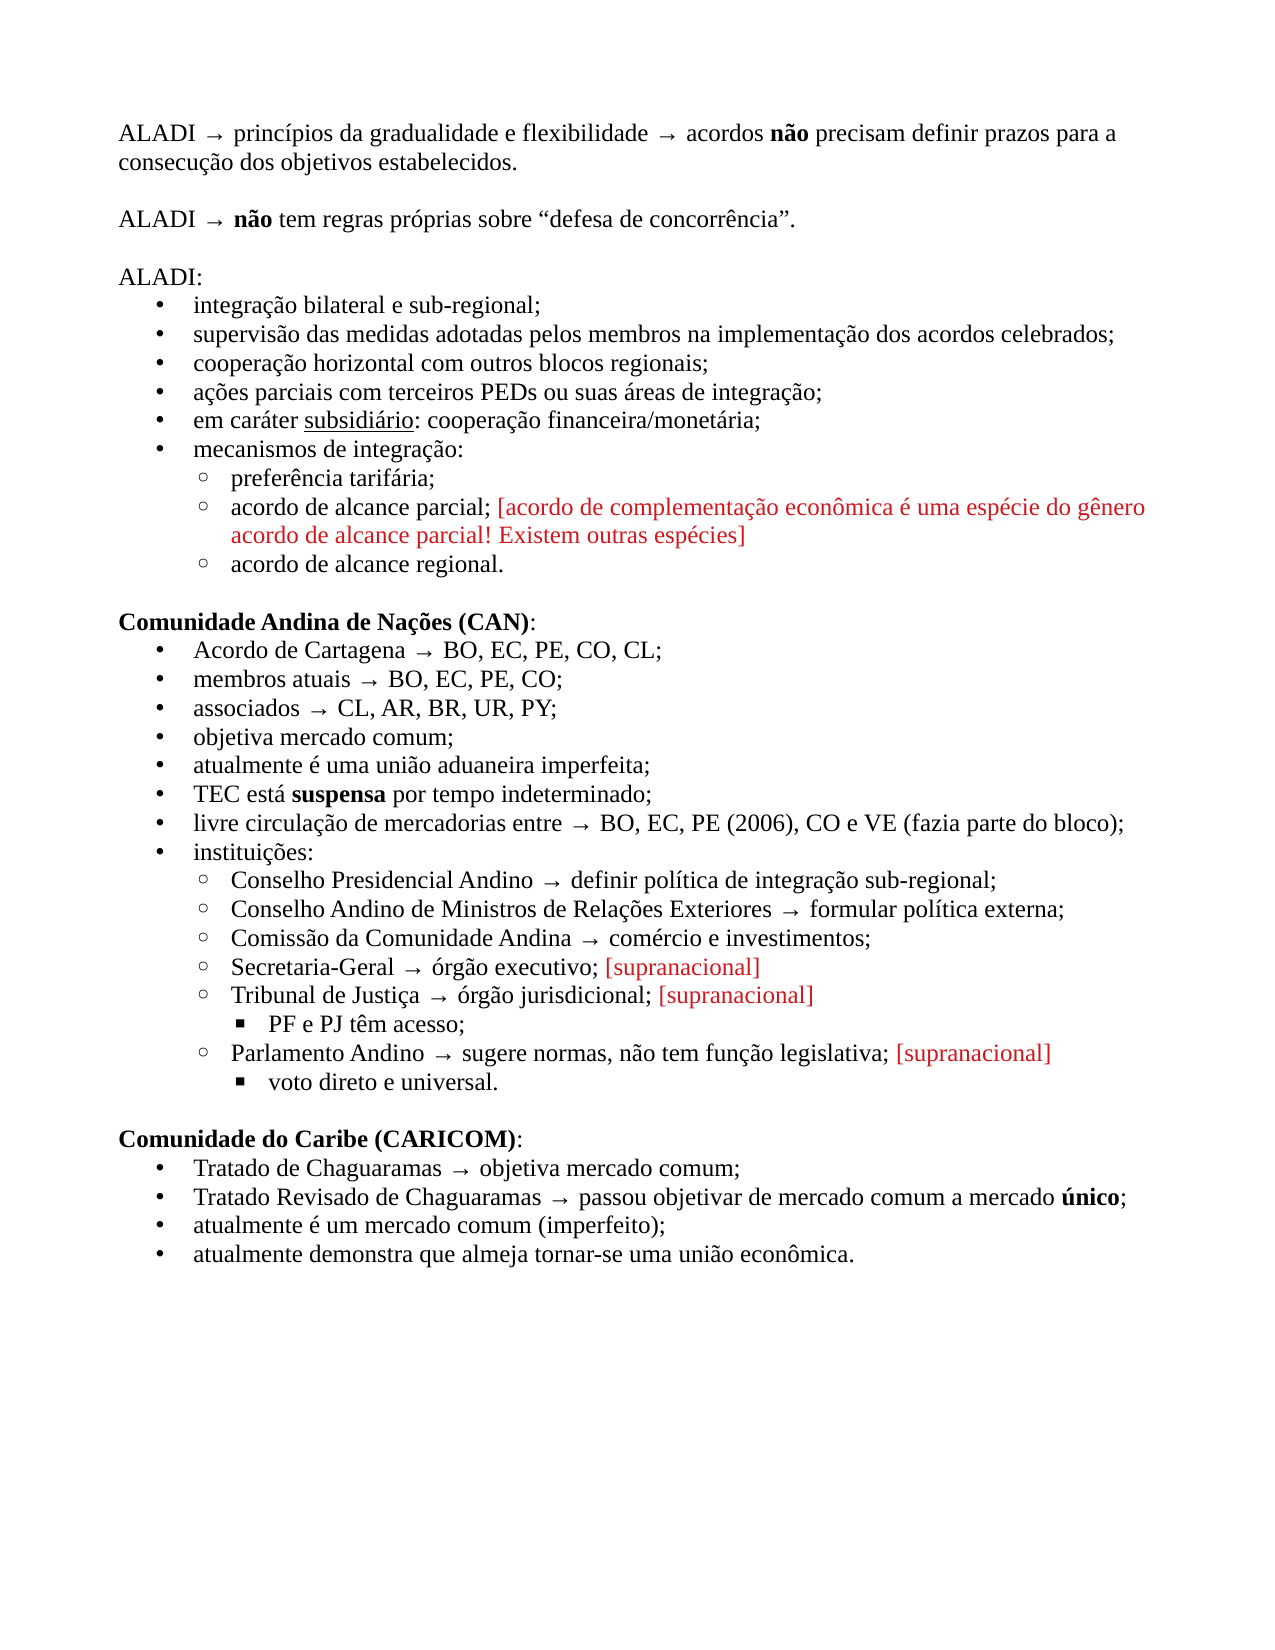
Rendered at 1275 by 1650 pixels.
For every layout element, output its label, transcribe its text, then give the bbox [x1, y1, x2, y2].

list Tribunal de Justiça → órgão jurisdicional; [supranacional] [193, 981, 1157, 1009]
text ALADI → princípios da gradualidade e flexibilidade → acordos não precisam definir prazos para a consecução dos objetivos estabelecidos. [118, 118, 1157, 176]
list integração bilateral e sub-regional; [156, 291, 1157, 319]
list Conselho Presidencial Andino → definir política de integração sub-regional; [193, 866, 1157, 894]
list Parlamento Andino → sugere normas, não tem função legislativa; [supranacional] [193, 1038, 1157, 1067]
list atualmente é uma união aduaneira imperfeita; [156, 751, 1157, 779]
list associados → CL, AR, BR, UR, PY; [156, 693, 1157, 722]
list membros atuais → BO, EC, PE, CO; [156, 664, 1157, 693]
list atualmente demonstra que almeja tornar-se uma união econômica. [156, 1239, 1157, 1268]
list livre circulação de mercadorias entre → BO, EC, PE (2006), CO e VE (fazia parte do bloco); [156, 808, 1157, 837]
list objetiva mercado comum; [156, 722, 1157, 751]
list Tratado de Chaguaramas → objetiva mercado comum; [156, 1153, 1157, 1182]
text ALADI: [118, 262, 1157, 291]
list voto direto e universal. [231, 1067, 1157, 1096]
text Comunidade do Caribe (CARICOM): [118, 1124, 1157, 1153]
list em caráter subsidiário: cooperação financeira/monetária; [156, 406, 1157, 434]
list instituições: [156, 837, 1157, 866]
list TEC está suspensa por tempo indeterminado; [156, 779, 1157, 808]
list Tratado Revisado de Chaguaramas → passou objetivar de mercado comum a mercado único; [156, 1182, 1157, 1211]
list acordo de alcance parcial; [acordo de complementação econômica é uma espécie do gênero acordo de alcance parcial! Existem outras espécies] [193, 492, 1157, 549]
list ações parciais com terceiros PEDs ou suas áreas de integração; [156, 377, 1157, 406]
list Comissão da Comunidade Andina → comércio e investimentos; [193, 923, 1157, 952]
text Comunidade Andina de Nações (CAN): [118, 607, 1157, 636]
list preferência tarifária; [193, 463, 1157, 492]
list supervisão das medidas adotadas pelos membros na implementação dos acordos celebrados; [156, 319, 1157, 348]
list acordo de alcance regional. [193, 549, 1157, 578]
list Secretaria-Geral → órgão executivo; [supranacional] [193, 952, 1157, 981]
list cooperação horizontal com outros blocos regionais; [156, 348, 1157, 377]
list atualmente é um mercado comum (imperfeito); [156, 1211, 1157, 1239]
list Conselho Andino de Ministros de Relações Exteriores → formular política externa; [193, 894, 1157, 923]
list PF e PJ têm acesso; [231, 1009, 1157, 1038]
text ALADI → não tem regras próprias sobre “defesa de concorrência”. [118, 204, 1157, 233]
list Acordo de Cartagena → BO, EC, PE, CO, CL; [156, 636, 1157, 664]
list mecanismos de integração: [156, 434, 1157, 463]
